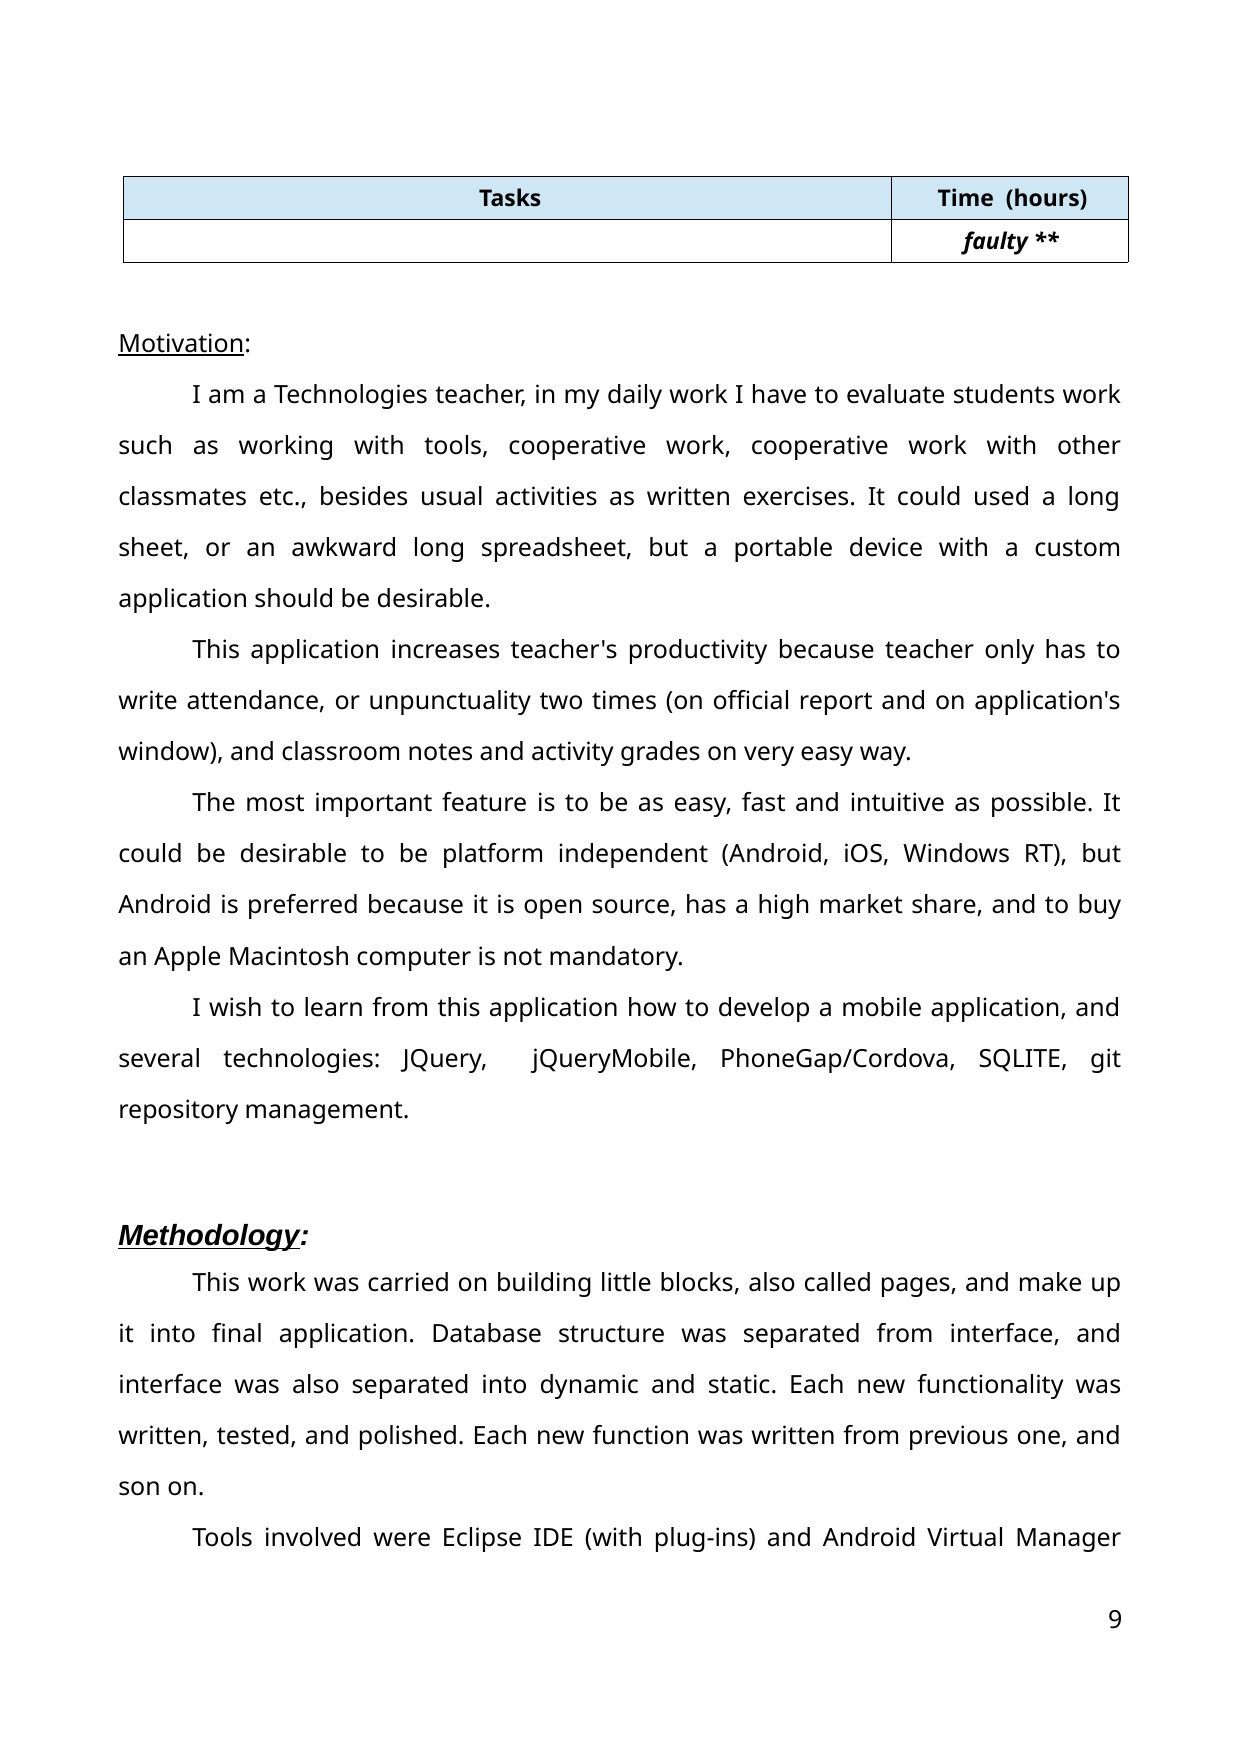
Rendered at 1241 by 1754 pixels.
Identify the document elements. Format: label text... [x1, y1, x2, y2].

table_cell [124, 220, 891, 262]
text I am a Technologies teacher, in my daily work I have to evaluate students work such as working with tools, cooperative work, cooperative work with other classmates etc., besides usual activities as written exercises. It could used a long sheet, or an awkward long spreadsheet, but a portable device with a custom application should be desirable. [118, 377, 1122, 615]
table_header Time (hours) [892, 177, 1128, 219]
text I wish to learn from this application how to develop a mobile application, and several technologies: JQuery, jQueryMobile, PhoneGap/Cordova, SQLITE, git repository management. [118, 989, 1122, 1125]
subtitle Methodology: [118, 1218, 1122, 1252]
text Tools involved were Eclipse IDE (with plug-ins) and Android Virtual Manager [118, 1519, 1122, 1554]
text Motivation: [118, 326, 1122, 360]
table_cell 394 [892, 220, 1128, 262]
text The most important feature is to be as easy, fast and intuitive as possible. It could be desirable to be platform independent (Android, iOS, Windows RT), but Android is preferred because it is open source, has a high market share, and to buy an Apple Macintosh computer is not mandatory. [118, 785, 1122, 972]
text This application increases teacher's productivity because teacher only has to write attendance, or unpunctuality two times (on official report and on application's window), and classroom notes and activity grades on very easy way. [118, 632, 1122, 768]
table_header Tasks [124, 177, 891, 219]
text This work was carried on building little blocks, also called pages, and make up it into final application. Database structure was separated from interface, and interface was also separated into dynamic and static. Each new functionality was written, tested, and polished. Each new function was written from previous one, and son on. [118, 1264, 1122, 1503]
